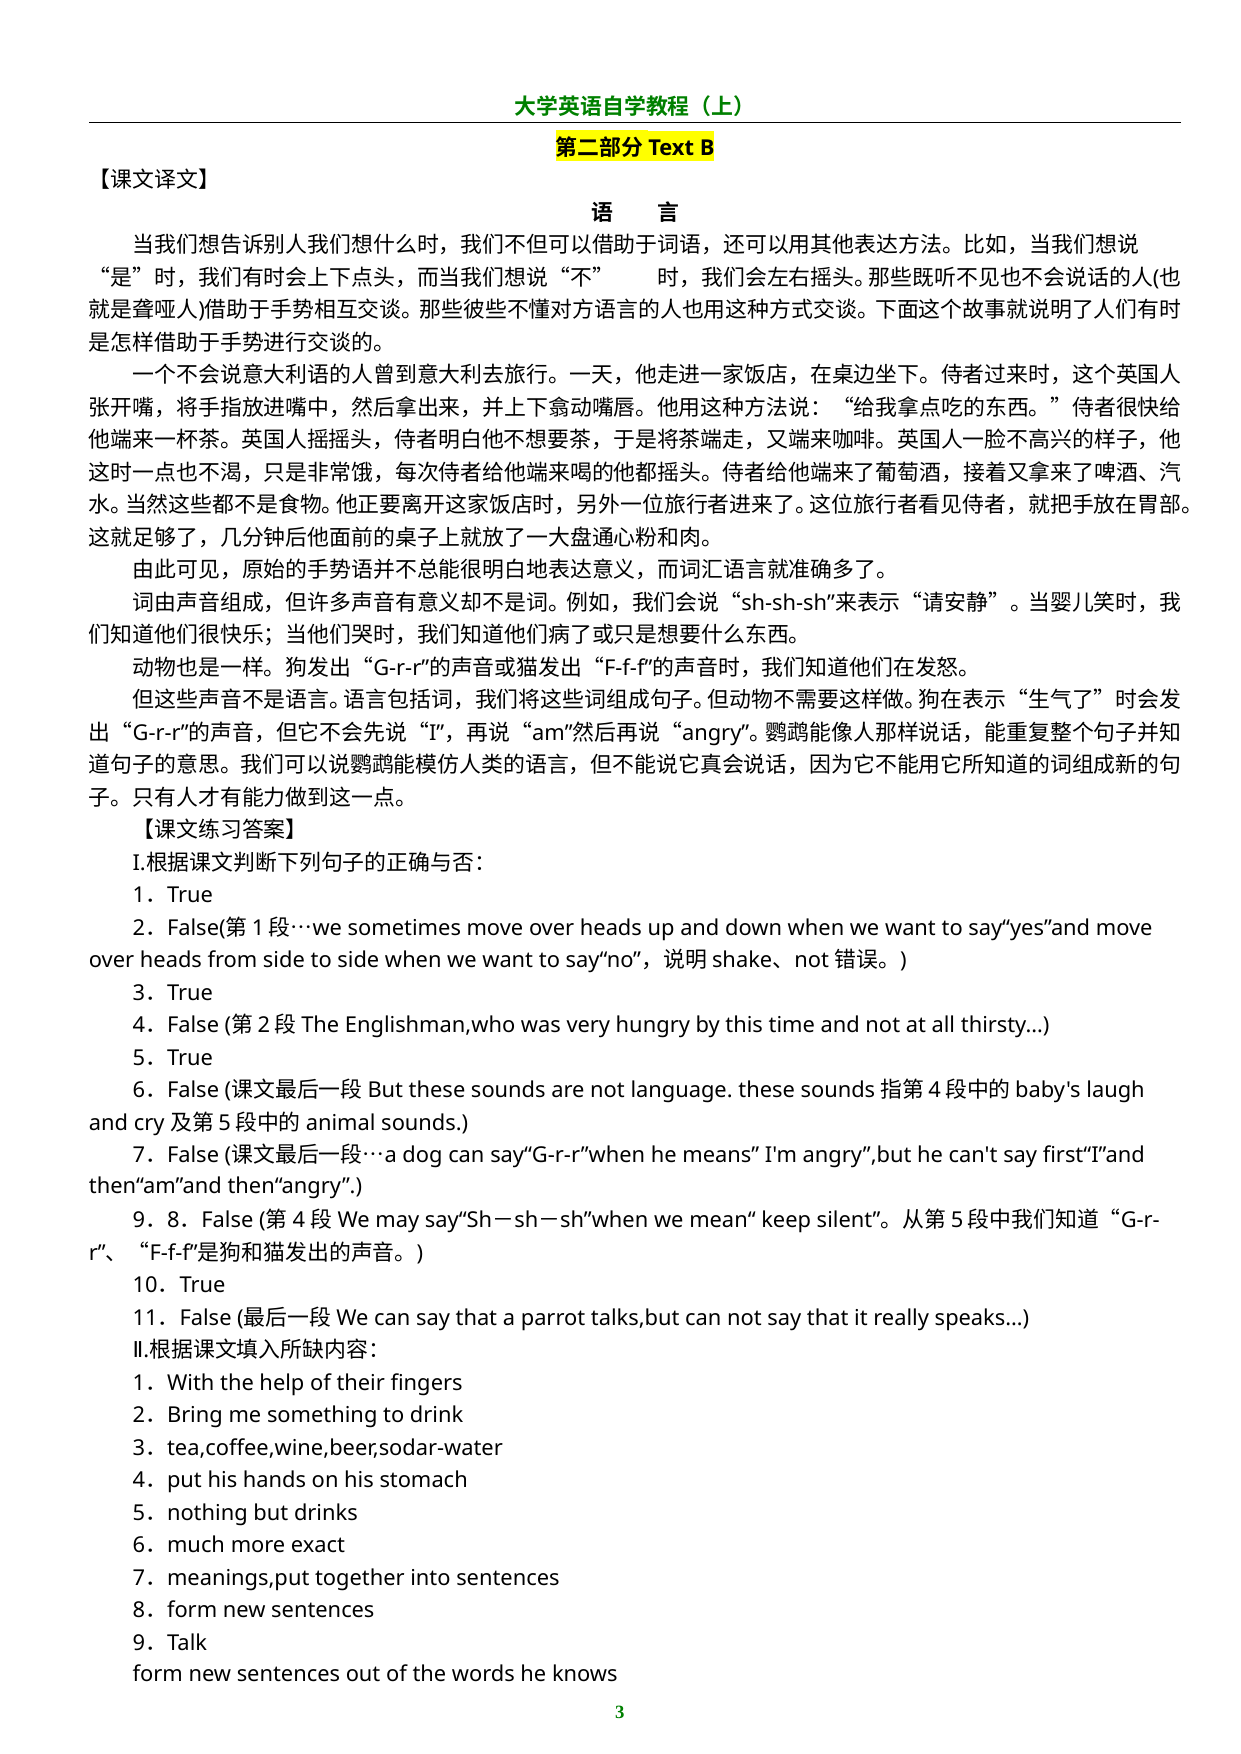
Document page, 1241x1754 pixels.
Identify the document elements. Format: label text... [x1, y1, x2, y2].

text 4．put his hands on his stomach [89, 1462, 1181, 1494]
text 7．meanings,put together into sentences [89, 1559, 1181, 1592]
text 3．tea,coffee,wine,beer,sodar-water [89, 1429, 1181, 1462]
text 2．False(第1段…we sometimes move over heads up and down when we want to say“yes”and move over heads from side to side when we want to say“no”，说明 shake、not 错误。) [89, 909, 1181, 974]
text 6．much more exact [89, 1527, 1181, 1559]
text 5．True [89, 1039, 1181, 1072]
text 一个不会说意大利语的人曾到意大利去旅行。一天，他走进一家饭店，在桌边坐下。侍者过来时，这个英国人张开嘴，将手指放进嘴中，然后拿出来，并上下翕动嘴唇。他用这种方法说：“给我拿点吃的东西。”侍者很快给他端来一杯茶。英国人摇摇头，侍者明白他不想要茶，于是将茶端走，又端来咖啡。英国人一脸不高兴的样子，他这时一点也不渴，只是非常饿，每次侍者给他端来喝的他都摇头。侍者给他端来了葡萄酒，接着又拿来了啤酒、汽水。当然这些都不是食物。他正要离开这家饭店时，另外一位旅行者进来了。这位旅行者看见侍者，就把手放在胃部。这就足够了，几分钟后他面前的桌子上就放了一大盘通心粉和肉。 [89, 357, 1181, 552]
text 8．form new sentences [89, 1592, 1181, 1624]
text 语 言 [89, 194, 1181, 227]
text 当我们想告诉别人我们想什么时，我们不但可以借助于词语，还可以用其他表达方法。比如，当我们想说“是”时，我们有时会上下点头，而当我们想说“不” 时，我们会左右摇头。那些既听不见也不会说话的人(也就是聋哑人)借助于手势相互交谈。那些彼些不懂对方语言的人也用这种方式交谈。下面这个故事就说明了人们有时是怎样借助于手势进行交谈的。 [89, 227, 1181, 357]
text 【课文译文】 [89, 162, 1181, 194]
text 4．False (第2段 The Englishman,who was very hungry by this time and not at all thirsty…) [89, 1007, 1181, 1039]
text 但这些声音不是语言。语言包括词，我们将这些词组成句子。但动物不需要这样做。狗在表示“生气了”时会发出“G-r-r”的声音，但它不会先说“I”，再说“am”然后再说“angry”。鹦鹉能像人那样说话，能重复整个句子并知道句子的意思。我们可以说鹦鹉能模仿人类的语言，但不能说它真会说话，因为它不能用它所知道的词组成新的句子。只有人才有能力做到这一点。 [89, 682, 1181, 812]
text 【课文练习答案】 [89, 812, 1181, 844]
text 11．False (最后一段 We can say that a parrot talks,but can not say that it really speaks…) [89, 1299, 1181, 1332]
text 10．True [89, 1267, 1181, 1299]
text 3．True [89, 974, 1181, 1007]
text 第二部分 Text B [89, 129, 1181, 162]
text 5．nothing but drinks [89, 1494, 1181, 1527]
text 2．Bring me something to drink [89, 1397, 1181, 1429]
text 由此可见，原始的手势语并不总能很明白地表达意义，而词汇语言就准确多了。 [89, 552, 1181, 584]
text Ⅱ.根据课文填入所缺内容： [89, 1332, 1181, 1364]
text 1．True [89, 877, 1181, 909]
text I.根据课文判断下列句子的正确与否： [89, 844, 1181, 877]
text 9．8．False (第 4 段 We may say“Sh－sh－sh”when we mean“ keep silent”。从第5段中我们知道“G-r-r”、“F-f-f”是狗和猫发出的声音。) [89, 1202, 1181, 1267]
text 词由声音组成，但许多声音有意义却不是词。例如，我们会说“sh-sh-sh”来表示“请安静”。当婴儿笑时，我们知道他们很快乐；当他们哭时，我们知道他们病了或只是想要什么东西。 [89, 584, 1181, 649]
text 6．False (课文最后一段 But these sounds are not language. these sounds指第4段中的baby's laugh and cry 及第5段中的 animal sounds.) [89, 1072, 1181, 1137]
text 1．With the help of their fingers [89, 1364, 1181, 1397]
text 7．False (课文最后一段…a dog can say“G-r-r”when he means” I'm angry”,but he can't say first“I”and then“am”and then“angry”.) [89, 1137, 1181, 1202]
text form new sentences out of the words he knows [89, 1657, 1181, 1689]
text 9．Talk [89, 1624, 1181, 1657]
text 动物也是一样。狗发出“G-r-r”的声音或猫发出“F-f-f”的声音时，我们知道他们在发怒。 [89, 649, 1181, 682]
